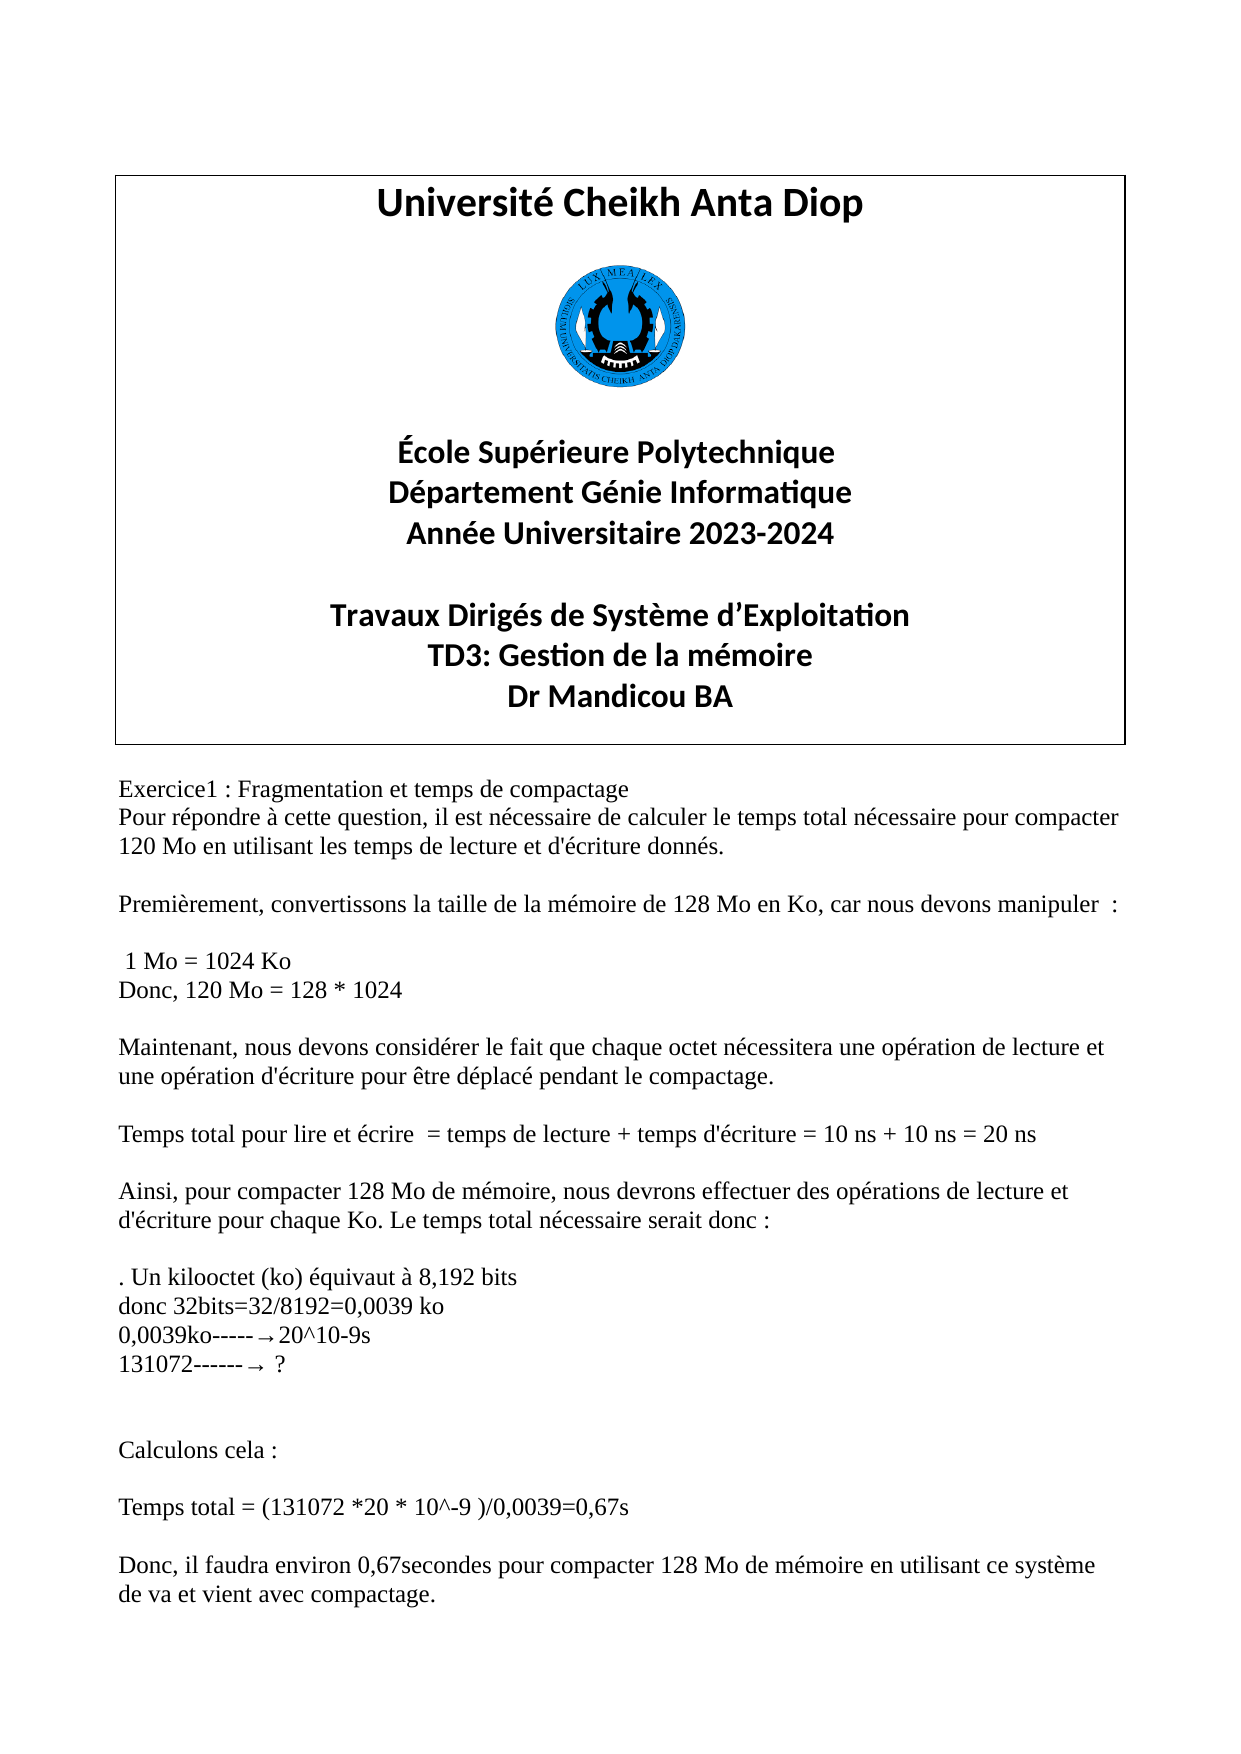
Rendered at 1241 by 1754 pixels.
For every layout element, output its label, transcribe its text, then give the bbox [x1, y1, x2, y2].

table_header Université Cheikh Anta Diop École Supérieure Polytechnique Département Génie Informatique Année Universitaire 2023-2024 Travaux Dirigés de Système d’Exploitation TD3: Gestion de la mémoire Dr Mandicou BA [116, 176, 1124, 744]
text Exercice1 : Fragmentation et temps de compactage [118, 774, 1122, 802]
text Pour répondre à cette question, il est nécessaire de calculer le temps total nécessaire pour compacter 120 Mo en utilisant les temps de lecture et d'écriture donnés. [118, 802, 1122, 860]
text 131072------→ ? [118, 1349, 1122, 1377]
text Premièrement, convertissons la taille de la mémoire de 128 Mo en Ko, car nous devons manipuler : [118, 889, 1122, 917]
text 1 Mo = 1024 Ko [118, 946, 1122, 975]
text 0,0039ko-----→20^10-9s [118, 1320, 1122, 1349]
text . Un kilooctet (ko) équivaut à 8,192 bits [118, 1262, 1122, 1291]
text Temps total pour lire et écrire = temps de lecture + temps d'écriture = 10 ns + 10 ns = 20 ns [118, 1119, 1122, 1147]
text Temps total = (131072 *20 * 10^-9 )/0,0039=0,67s [118, 1492, 1122, 1521]
text Ainsi, pour compacter 128 Mo de mémoire, nous devrons effectuer des opérations de lecture et d'écriture pour chaque Ko. Le temps total nécessaire serait donc : [118, 1176, 1122, 1234]
text Donc, il faudra environ 0,67secondes pour compacter 128 Mo de mémoire en utilisant ce système de va et vient avec compactage. [118, 1550, 1122, 1607]
text Maintenant, nous devons considérer le fait que chaque octet nécessitera une opération de lecture et une opération d'écriture pour être déplacé pendant le compactage. [118, 1032, 1122, 1090]
text Calculons cela : [118, 1435, 1122, 1464]
text donc 32bits=32/8192=0,0039 ko [118, 1291, 1122, 1320]
picture [551, 262, 690, 391]
text Donc, 120 Mo = 128 * 1024 [118, 975, 1122, 1004]
